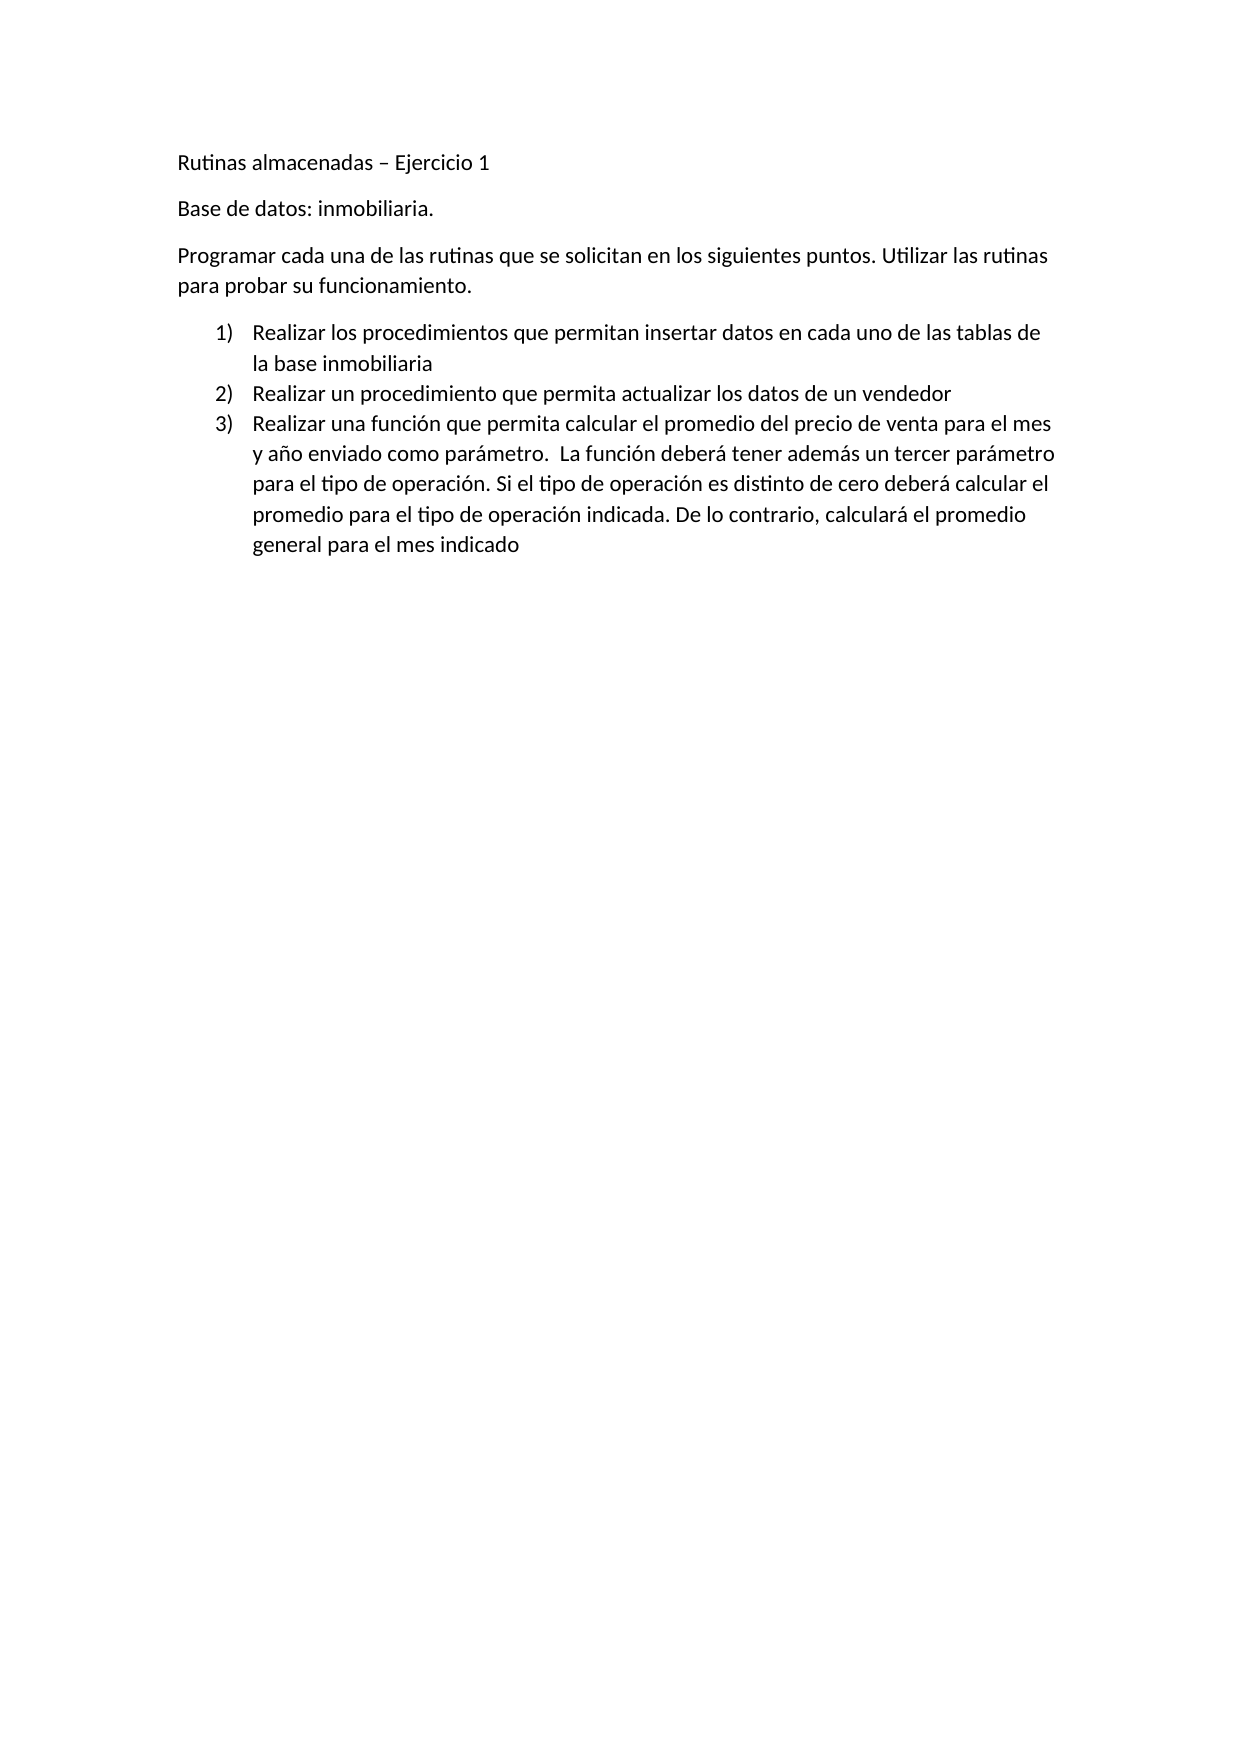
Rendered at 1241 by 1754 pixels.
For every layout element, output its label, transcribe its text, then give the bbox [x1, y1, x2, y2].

text Rutinas almacenadas – Ejercicio 1 [177, 148, 1063, 176]
text Programar cada una de las rutinas que se solicitan en los siguientes puntos. Utilizar las rutinas para probar su funcionamiento. [177, 241, 1063, 299]
list Realizar una función que permita calcular el promedio del precio de venta para el mes y año enviado como parámetro. La función deberá tener además un tercer parámetro para el tipo de operación. Si el tipo de operación es distinto de cero deberá calcular el promedio para el tipo de operación indicada. De lo contrario, calculará el promedio general para el mes indicado [215, 409, 1063, 558]
list Realizar un procedimiento que permita actualizar los datos de un vendedor [215, 379, 1063, 407]
list Realizar los procedimientos que permitan insertar datos en cada uno de las tablas de la base inmobiliaria [215, 318, 1063, 377]
text Base de datos: inmobiliaria. [177, 194, 1063, 222]
